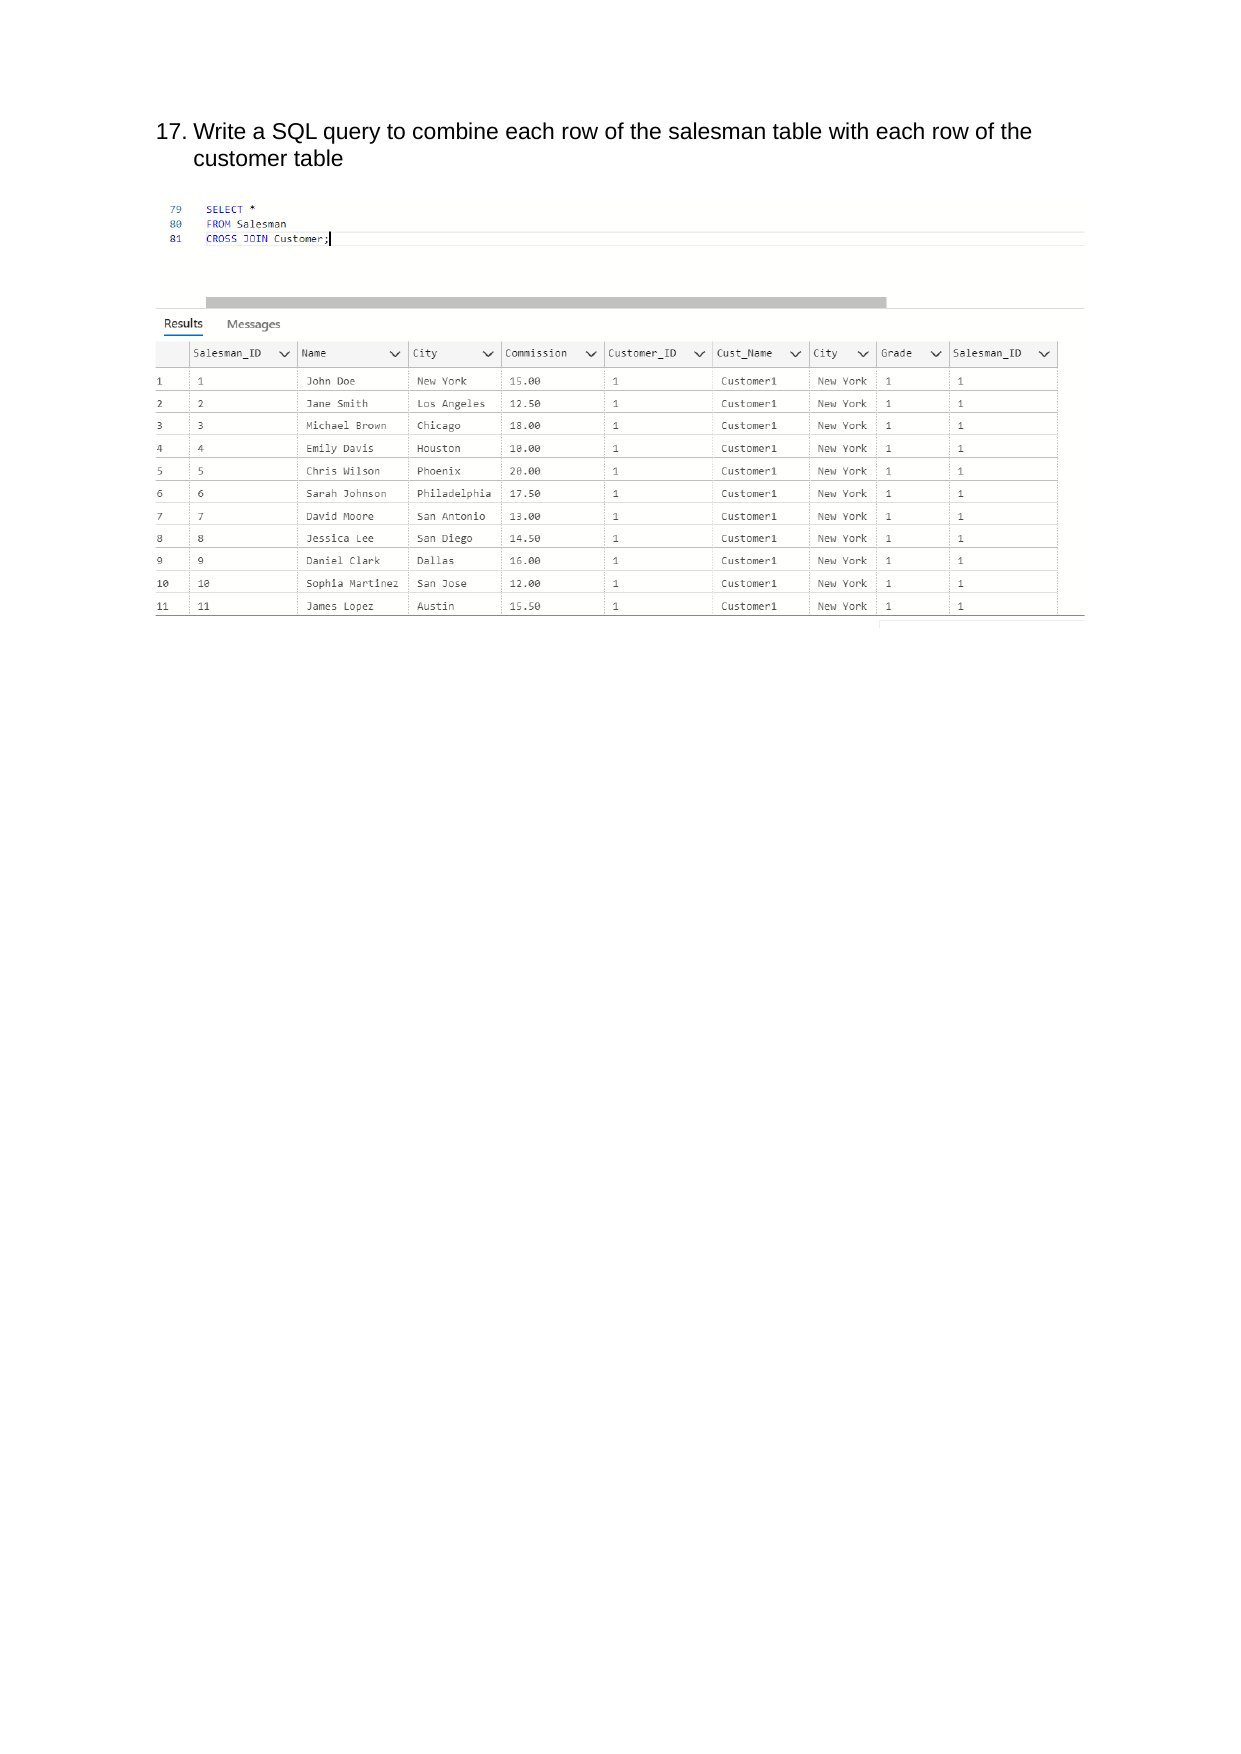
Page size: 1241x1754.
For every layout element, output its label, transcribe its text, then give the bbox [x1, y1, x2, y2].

list Write a SQL query to combine each row of the salesman table with each row of the customer table [156, 118, 1122, 171]
picture [155, 199, 1085, 628]
